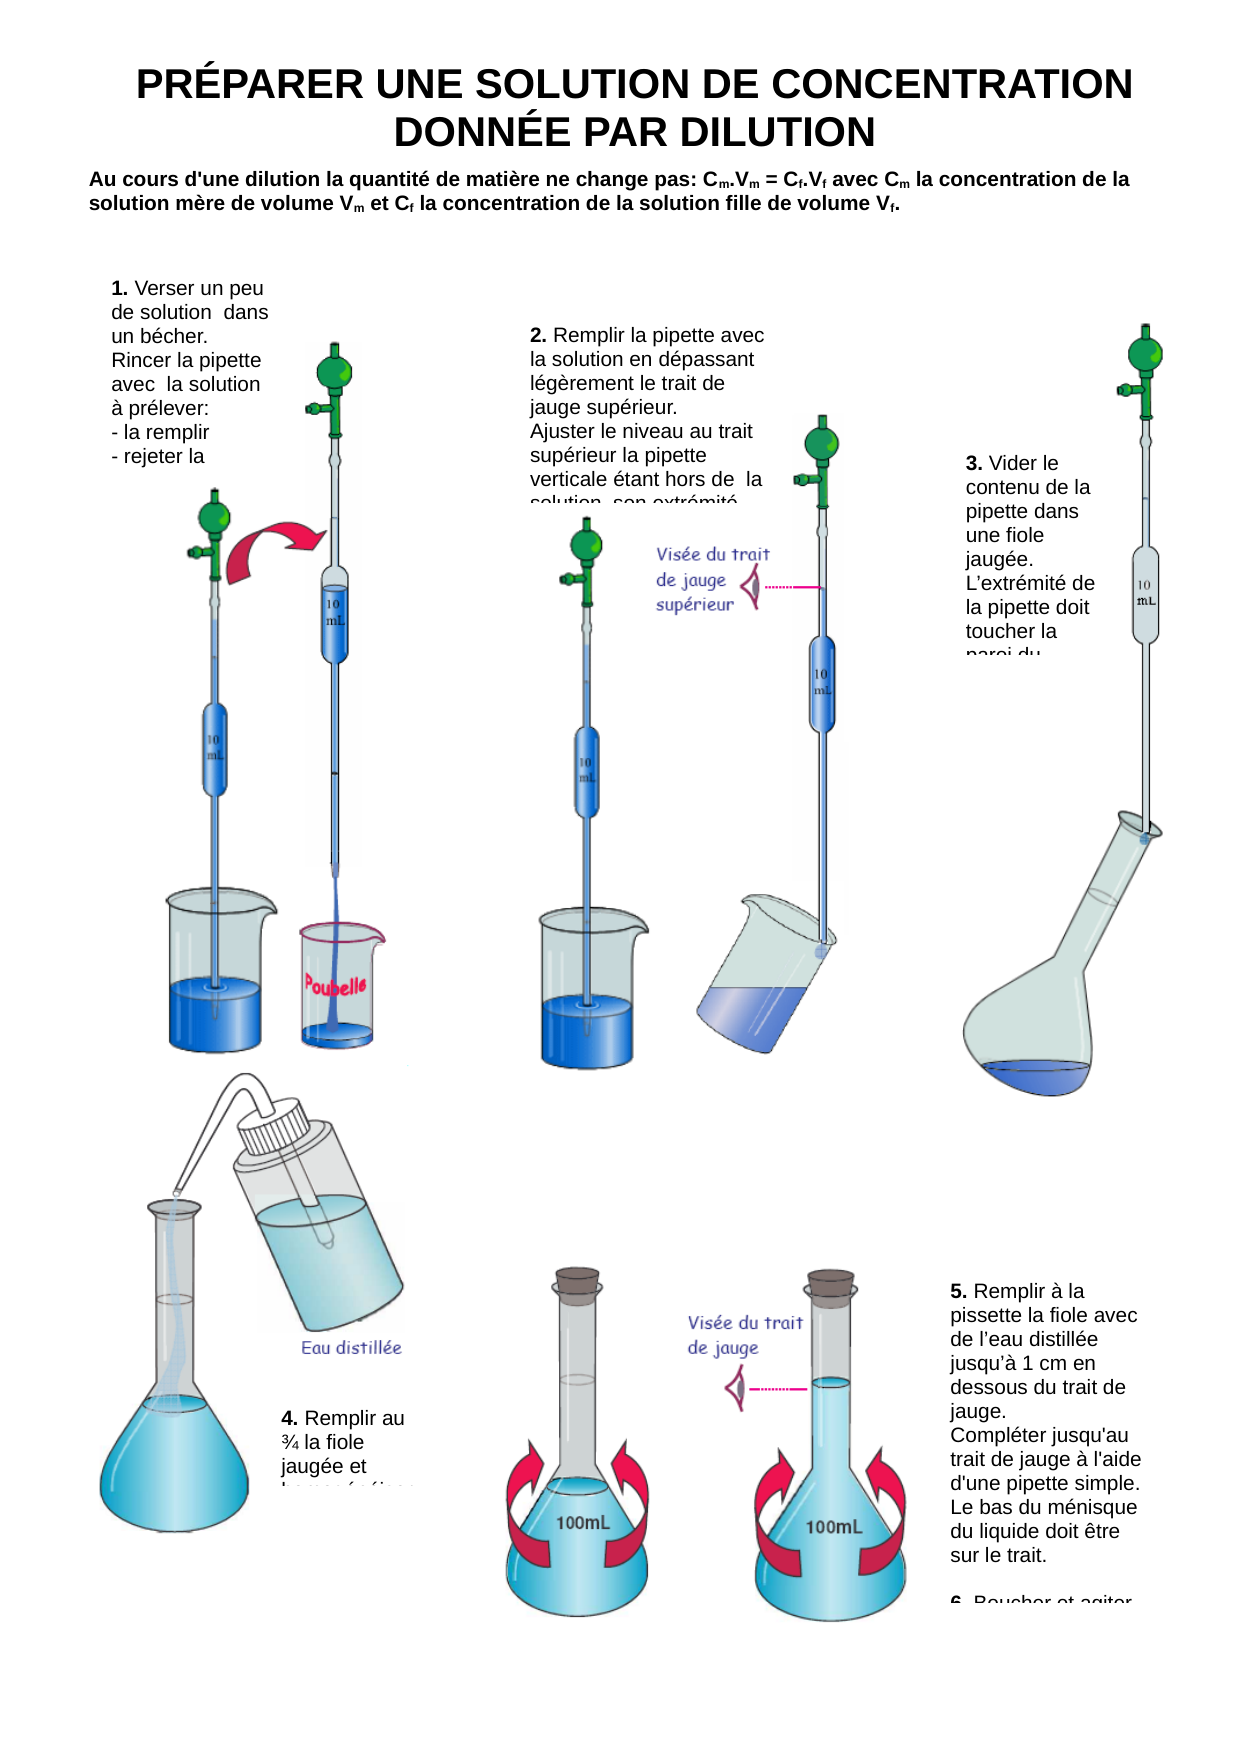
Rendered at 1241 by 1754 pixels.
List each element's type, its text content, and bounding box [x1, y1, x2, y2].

text Préparer une solution de concentration donnée par dilution [88, 59, 1181, 155]
text 4. Remplir au ¾ la fiole jaugée et homogénéiser la solution. [281, 1406, 417, 1485]
text Au cours d'une dilution la quantité de matière ne change pas: Cm.Vm = Cf.Vf avec Cm la concentration de la solution mère de volume Vm et Cf la concentration de la solution fille de volume Vf. [88, 167, 1181, 214]
picture [498, 1258, 657, 1623]
picture [682, 1263, 915, 1628]
text - la remplir [111, 419, 271, 443]
text 2. Remplir la pipette avec la solution en dépassant légèrement le trait de jauge supérieur. [530, 323, 772, 419]
picture [94, 1065, 409, 1539]
picture [161, 339, 392, 1056]
text 3. Vider le contenu de la pipette dans une fiole jaugée. [966, 451, 1096, 571]
text - rejeter la solution [111, 443, 271, 469]
text 1. Verser un peu de solution dans un bécher. [111, 276, 271, 348]
picture [529, 406, 849, 1079]
picture [938, 320, 1173, 1101]
text 5. Remplir à la pissette la fiole avec de l’eau distillée jusqu’à 1 cm en dessous du trait de jauge. [950, 1279, 1155, 1423]
text L’extrémité de la pipette doit toucher la paroi du récipient lors de la visée. [966, 571, 1096, 654]
text 6. Boucher et agiter pour bien homogénéiser la solution. [950, 1591, 1155, 1603]
text Rincer la pipette avec la solution à prélever: [111, 348, 271, 419]
text Ajuster le niveau au trait supérieur la pipette verticale étant hors de la solution, son extrémité touchant le bécher. [530, 419, 772, 503]
text Compléter jusqu'au trait de jauge à l'aide d'une pipette simple. Le bas du ménisque du liquide doit être sur le trait. [950, 1423, 1155, 1567]
